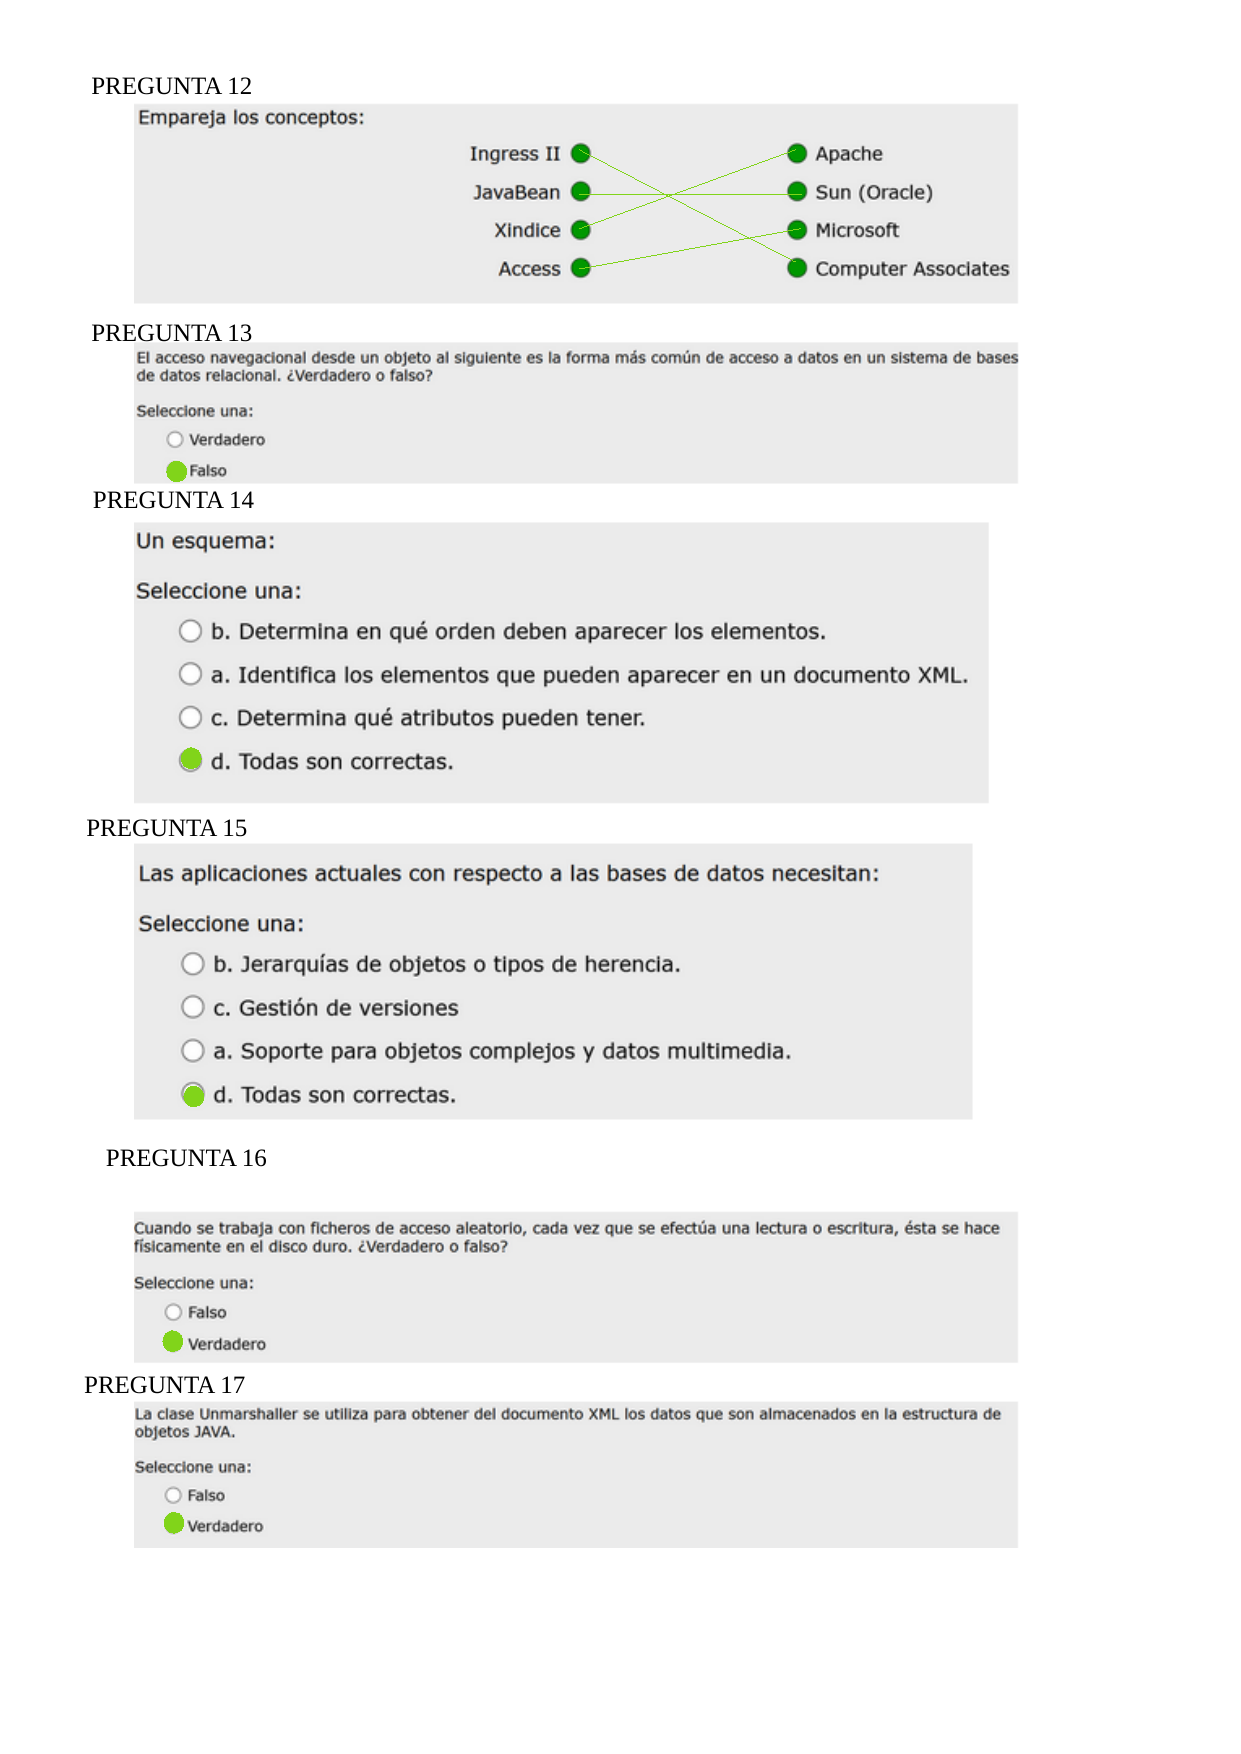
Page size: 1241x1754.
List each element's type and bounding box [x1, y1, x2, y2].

picture [134, 101, 1041, 1548]
